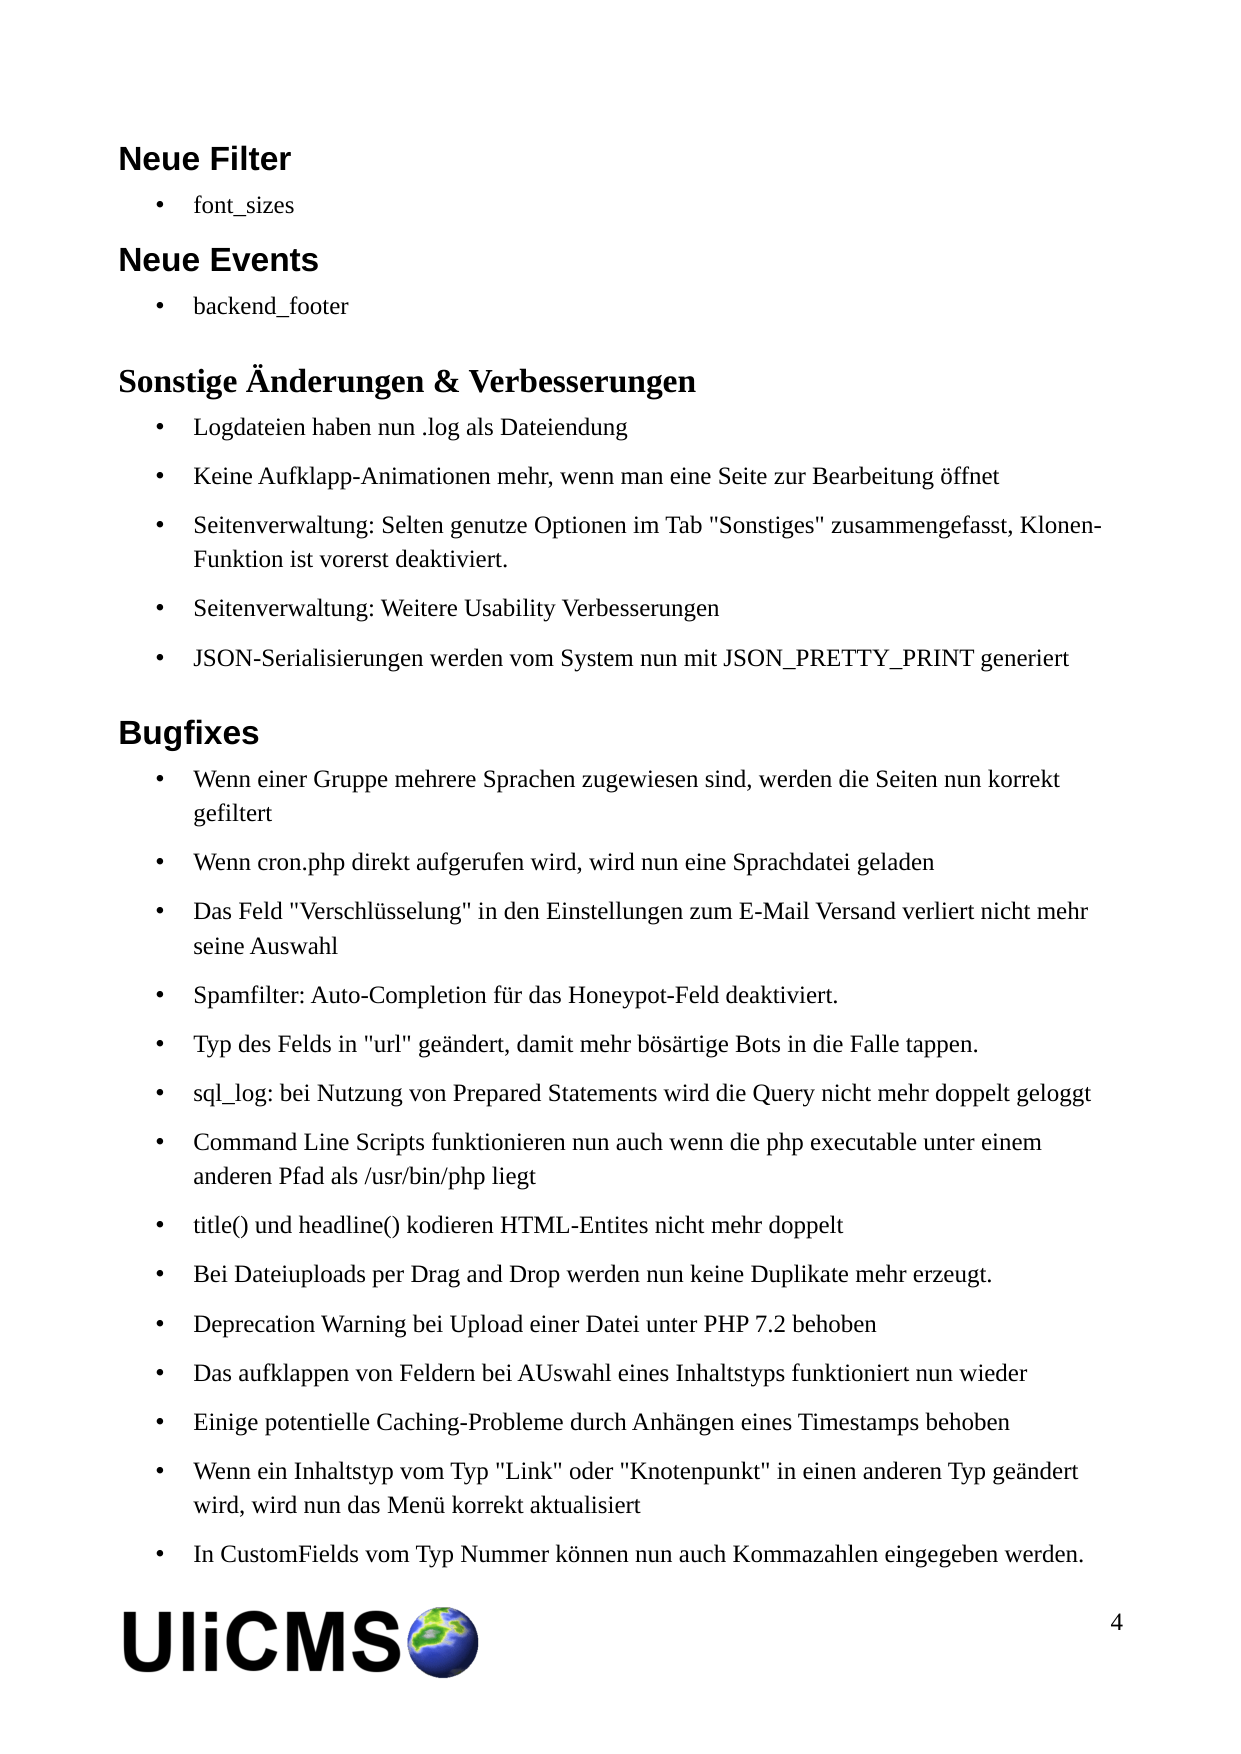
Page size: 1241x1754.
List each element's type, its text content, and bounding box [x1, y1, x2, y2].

list Command Line Scripts funktionieren nun auch wenn die php executable unter einem anderen Pfad als /usr/bin/php liegt [156, 1127, 1123, 1190]
list Wenn einer Gruppe mehrere Sprachen zugewiesen sind, werden die Seiten nun korrekt gefiltert [156, 764, 1123, 827]
list Das aufklappen von Feldern bei AUswahl eines Inhaltstyps funktioniert nun wieder [156, 1358, 1123, 1386]
list Das Feld "Verschlüsselung" in den Einstellungen zum E-Mail Versand verliert nicht mehr seine Auswahl [156, 896, 1123, 959]
list Deprecation Warning bei Upload einer Datei unter PHP 7.2 behoben [156, 1309, 1123, 1337]
list Logdateien haben nun .log als Dateiendung [156, 412, 1123, 441]
list font_sizes [156, 190, 1123, 219]
list Wenn cron.php direkt aufgerufen wird, wird nun eine Sprachdatei geladen [156, 847, 1123, 876]
list backend_footer [156, 291, 1123, 319]
list sql_log: bei Nutzung von Prepared Statements wird die Query nicht mehr doppelt geloggt [156, 1078, 1123, 1107]
list title() und headline() kodieren HTML-Entites nicht mehr doppelt [156, 1211, 1123, 1239]
list Wenn ein Inhaltstyp vom Typ "Link" oder "Knotenpunkt" in einen anderen Typ geändert wird, wird nun das Menü korrekt aktualisiert [156, 1456, 1123, 1519]
subtitle Neue Events [118, 240, 1123, 278]
list Seitenverwaltung: Selten genutze Optionen im Tab "Sonstiges" zusammengefasst, Klonen-Funktion ist vorerst deaktiviert. [156, 510, 1123, 573]
list Keine Aufklapp-Animationen mehr, wenn man eine Seite zur Bearbeitung öffnet [156, 461, 1123, 490]
list Einige potentielle Caching-Probleme durch Anhängen eines Timestamps behoben [156, 1407, 1123, 1436]
list JSON-Serialisierungen werden vom System nun mit JSON_PRETTY_PRINT generiert [156, 643, 1123, 671]
subtitle Neue Filter [118, 139, 1123, 178]
list Spamfilter: Auto-Completion für das Honeypot-Feld deaktiviert. [156, 980, 1123, 1008]
list In CustomFields vom Typ Nummer können nun auch Kommazahlen eingegeben werden. [156, 1539, 1123, 1568]
list Typ des Felds in "url" geändert, damit mehr bösärtige Bots in die Falle tappen. [156, 1029, 1123, 1058]
subtitle Sonstige Änderungen & Verbesserungen [118, 361, 1123, 399]
subtitle Bugfixes [118, 712, 1123, 751]
list Seitenverwaltung: Weitere Usability Verbesserungen [156, 593, 1123, 622]
list Bei Dateiuploads per Drag and Drop werden nun keine Duplikate mehr erzeugt. [156, 1259, 1123, 1288]
picture [118, 1607, 479, 1681]
